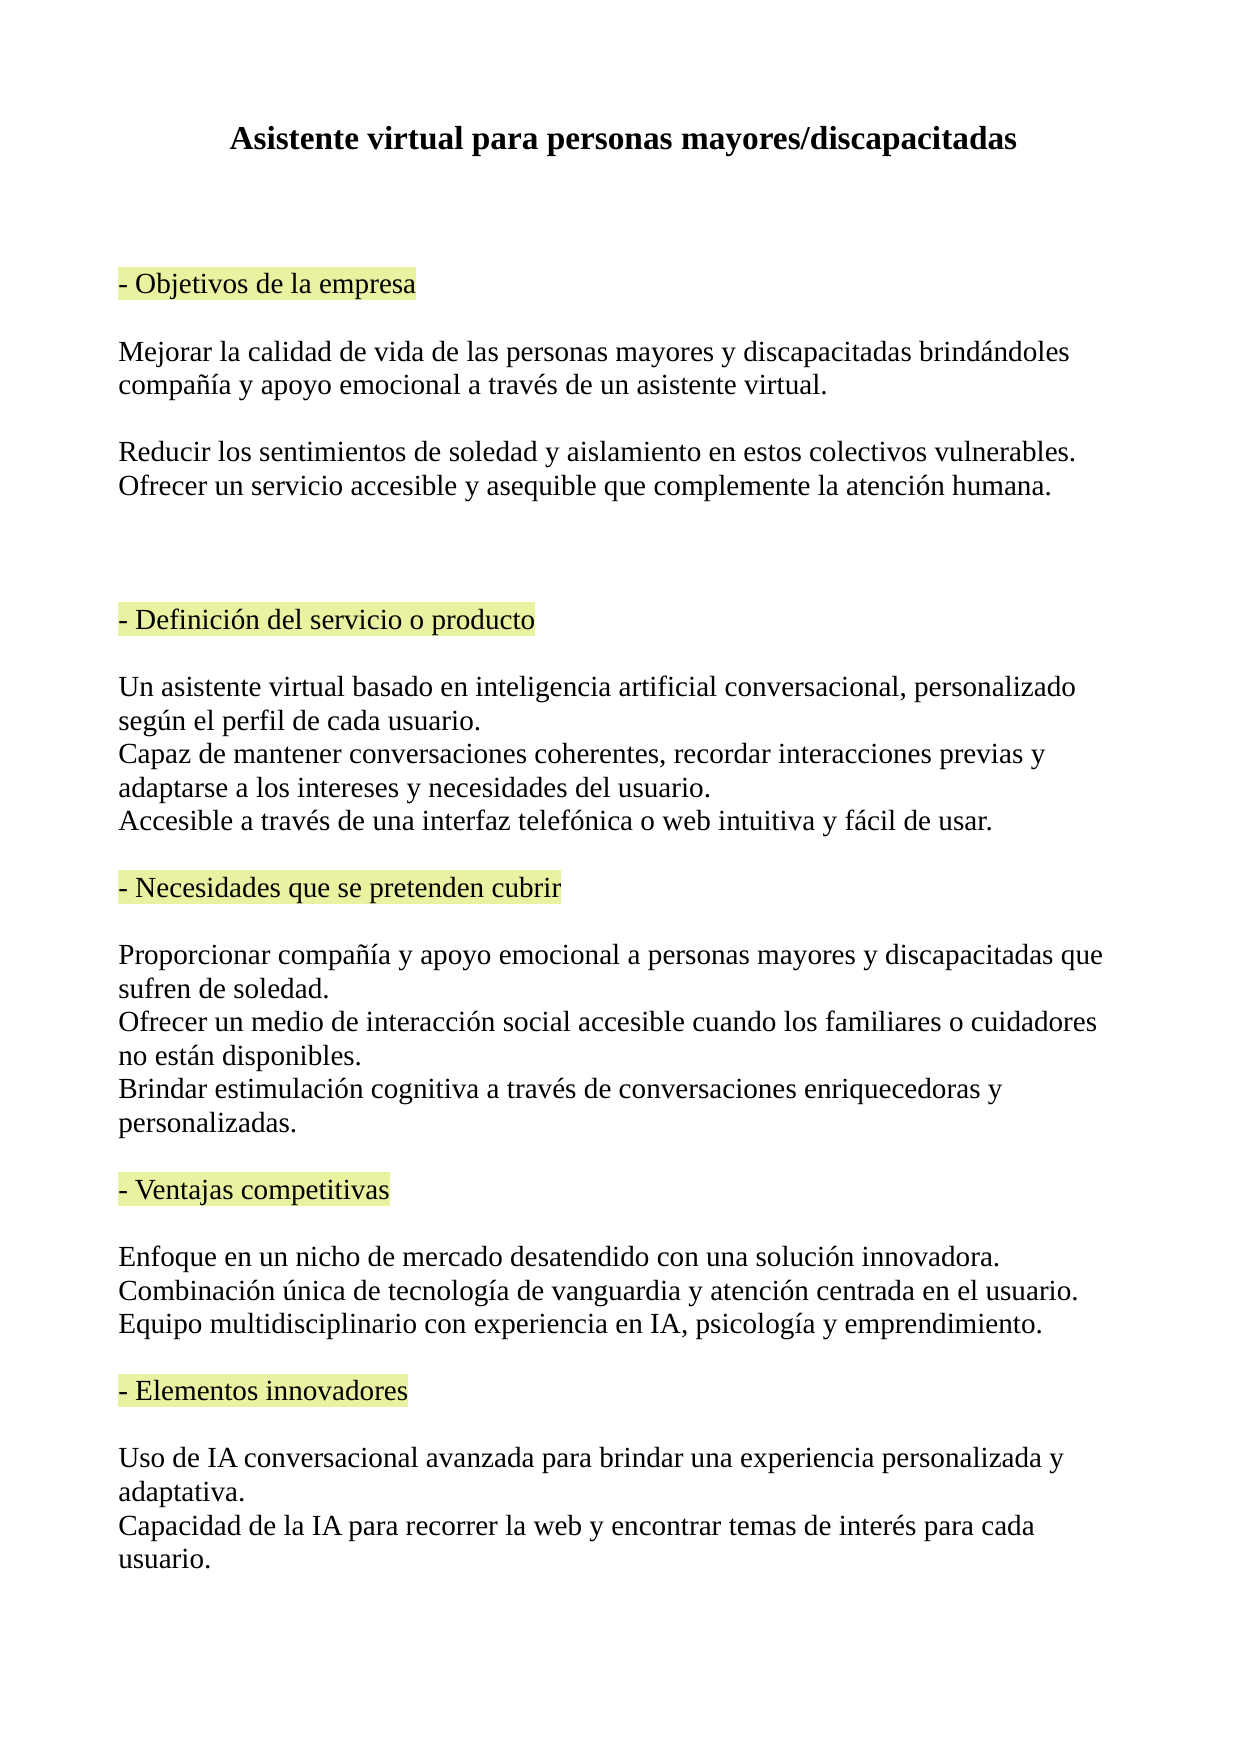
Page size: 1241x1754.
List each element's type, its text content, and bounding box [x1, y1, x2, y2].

text Un asistente virtual basado en inteligencia artificial conversacional, personalizado según el perfil de cada usuario. [118, 669, 1122, 736]
text Enfoque en un nicho de mercado desatendido con una solución innovadora. [118, 1239, 1122, 1273]
text Uso de IA conversacional avanzada para brindar una experiencia personalizada y adaptativa. [118, 1441, 1122, 1508]
text - Ventajas competitivas [118, 1172, 1122, 1206]
text Combinación única de tecnología de vanguardia y atención centrada en el usuario. [118, 1273, 1122, 1306]
text Reducir los sentimientos de soledad y aislamiento en estos colectivos vulnerables. [118, 434, 1122, 468]
text Brindar estimulación cognitiva a través de conversaciones enriquecedoras y personalizadas. [118, 1072, 1122, 1139]
text Capaz de mantener conversaciones coherentes, recordar interacciones previas y adaptarse a los intereses y necesidades del usuario. [118, 736, 1122, 803]
text - Objetivos de la empresa [118, 267, 1122, 300]
text Proporcionar compañía y apoyo emocional a personas mayores y discapacitadas que sufren de soledad. [118, 937, 1122, 1004]
text - Elementos innovadores [118, 1373, 1122, 1407]
text Asistente virtual para personas mayores/discapacitadas [118, 118, 1122, 156]
text Mejorar la calidad de vida de las personas mayores y discapacitadas brindándoles compañía y apoyo emocional a través de un asistente virtual. [118, 334, 1122, 401]
text Ofrecer un servicio accesible y asequible que complemente la atención humana. [118, 468, 1122, 501]
text Capacidad de la IA para recorrer la web y encontrar temas de interés para cada usuario. [118, 1508, 1122, 1575]
text Accesible a través de una interfaz telefónica o web intuitiva y fácil de usar. [118, 803, 1122, 837]
text Equipo multidisciplinario con experiencia en IA, psicología y emprendimiento. [118, 1306, 1122, 1340]
text - Necesidades que se pretenden cubrir [118, 870, 1122, 904]
text Ofrecer un medio de interacción social accesible cuando los familiares o cuidadores no están disponibles. [118, 1004, 1122, 1072]
text - Definición del servicio o producto [118, 602, 1122, 636]
